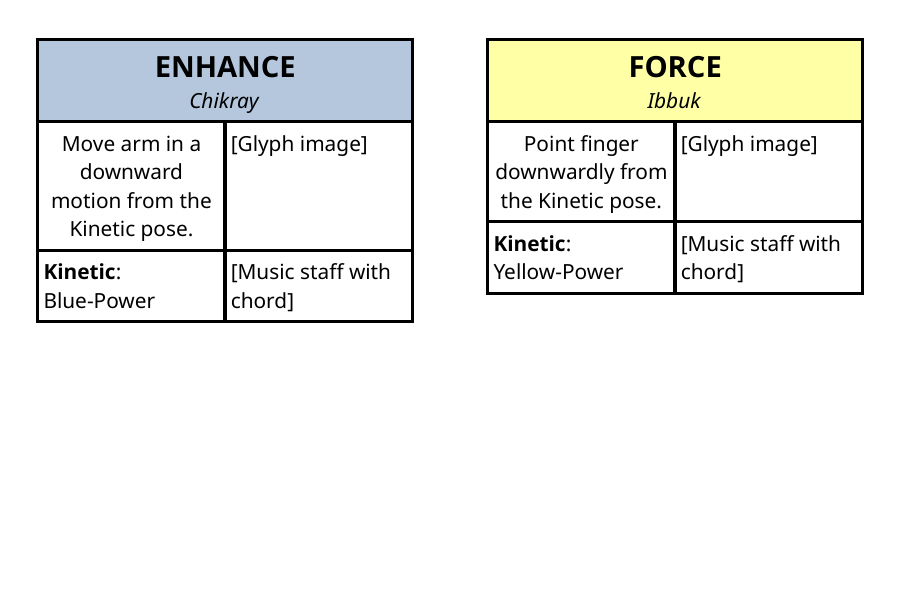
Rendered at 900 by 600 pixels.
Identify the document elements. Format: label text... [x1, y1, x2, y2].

table_cell [Glyph image] [227, 123, 411, 248]
table_cell Point finger downwardly from the Kinetic pose. [489, 123, 673, 220]
table_cell Kinetic: Yellow-Power [489, 223, 673, 292]
table_header ENHANCE Chikray [39, 41, 411, 120]
table_cell Move arm in a downward motion from the Kinetic pose. [39, 123, 223, 248]
table_cell [Glyph image] [677, 123, 861, 220]
table_cell [Music staff with chord] [677, 223, 861, 292]
table_header FORCE Ibbuk [489, 41, 861, 120]
table_cell [Music staff with chord] [227, 252, 411, 320]
table_cell Kinetic: Blue-Power [39, 252, 223, 320]
